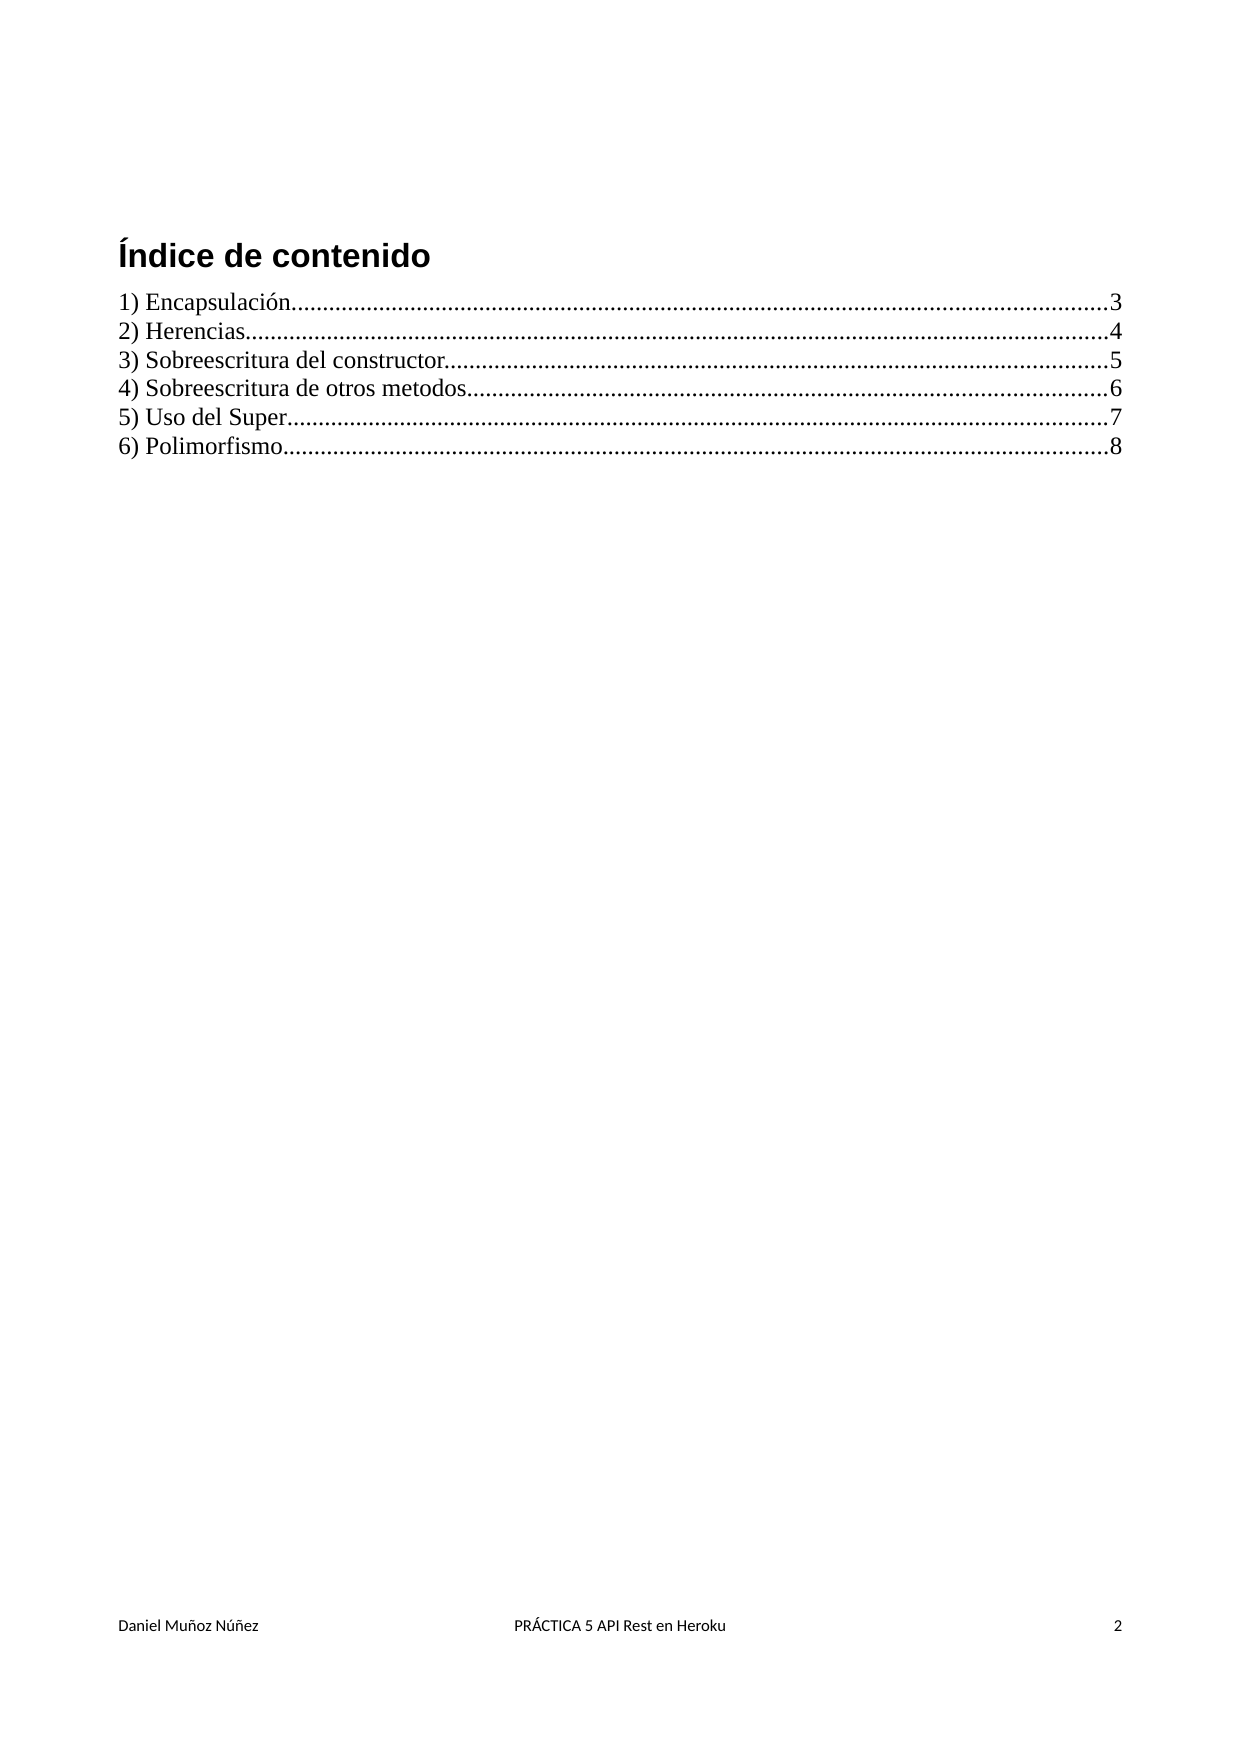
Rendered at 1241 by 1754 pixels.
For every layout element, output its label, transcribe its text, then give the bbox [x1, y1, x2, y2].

subtitle Índice de contenido [118, 236, 1122, 275]
text 2) Herencias. 4 [118, 316, 1122, 345]
text 4) Sobreescritura de otros metodos. 6 [118, 373, 1122, 402]
text 5) Uso del Super 7 [118, 402, 1122, 431]
text 1) Encapsulación. 3 [118, 287, 1122, 316]
text 6) Polimorfismo. 8 [118, 431, 1122, 460]
text 3) Sobreescritura del constructor. 5 [118, 345, 1122, 373]
